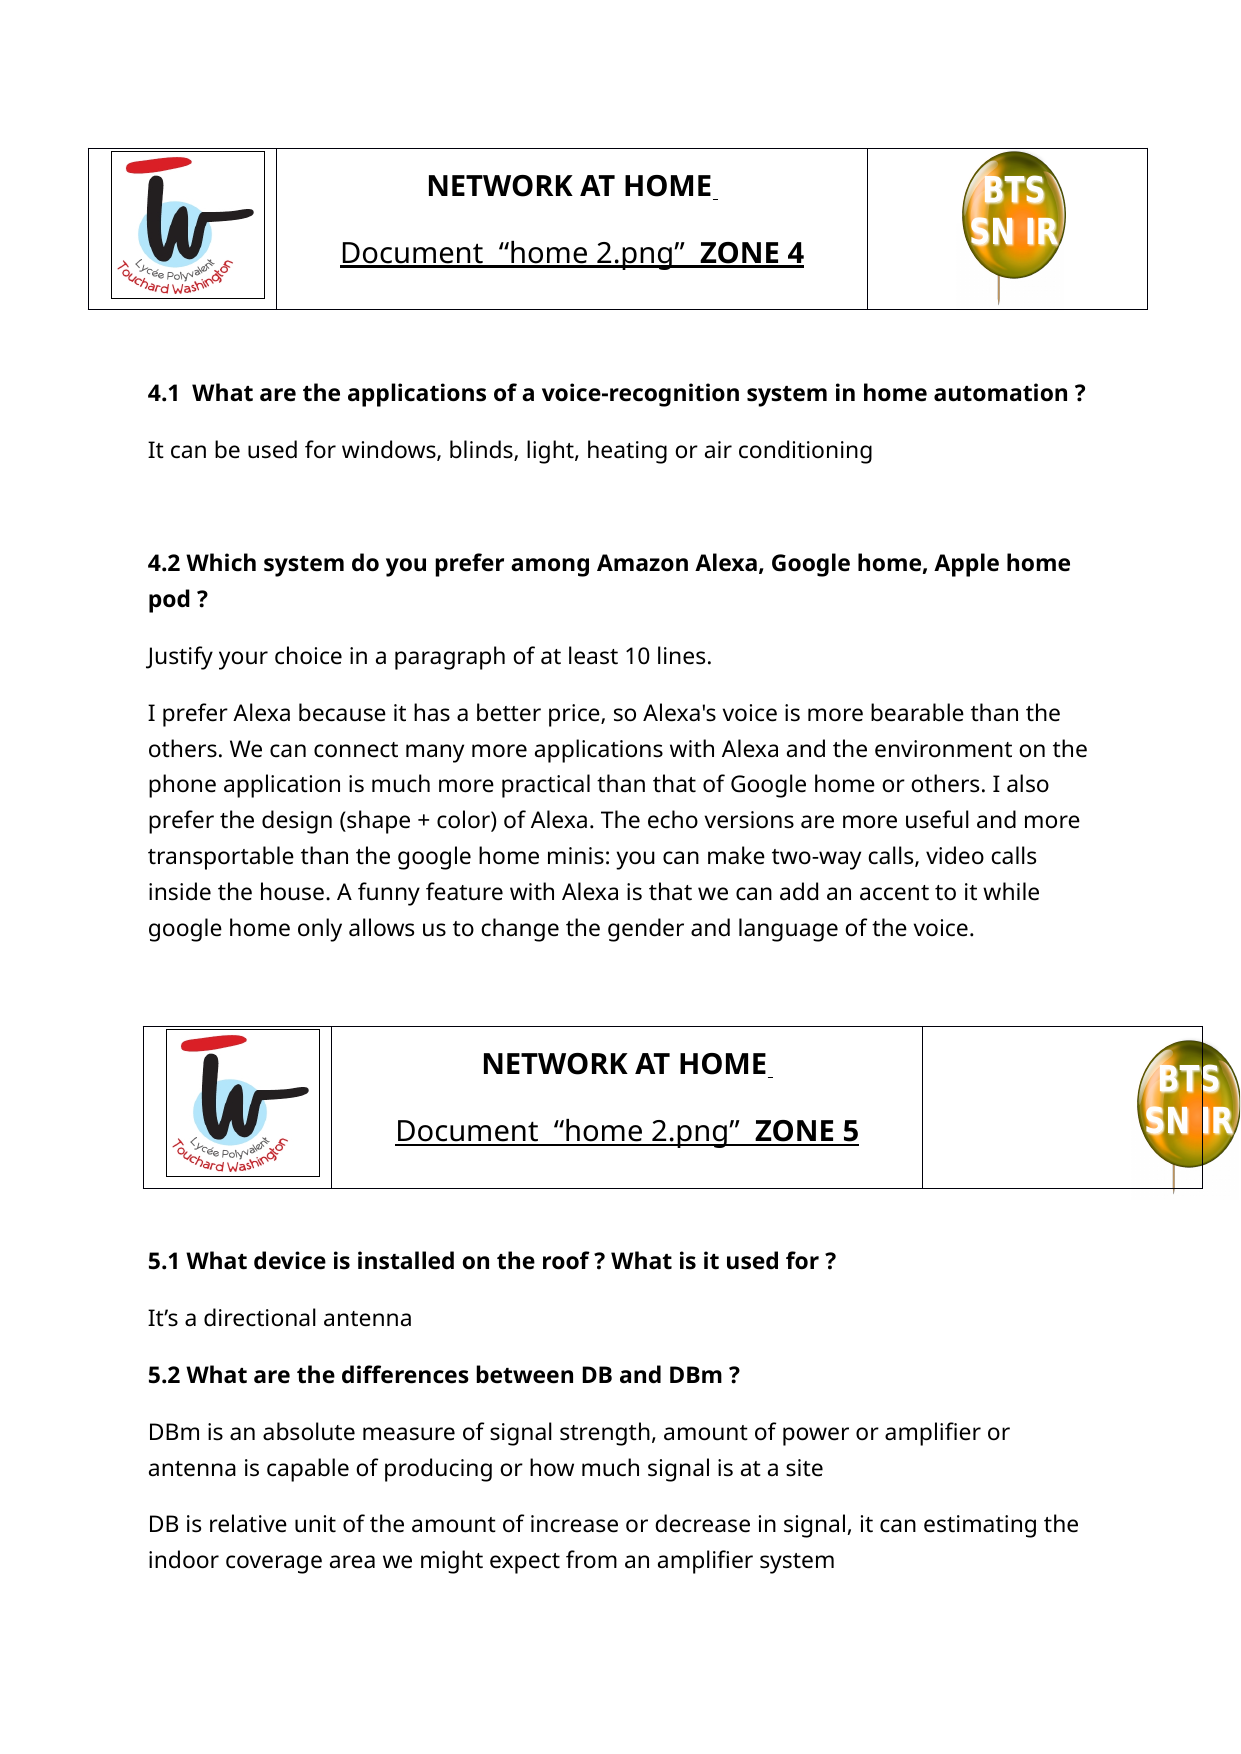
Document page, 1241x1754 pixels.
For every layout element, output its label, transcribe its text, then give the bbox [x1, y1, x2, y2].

picture [1131, 1036, 1241, 1200]
text It can be used for windows, blinds, light, heating or air conditioning [148, 433, 1093, 465]
text 5.1 What device is installed on the roof ? What is it used for ? [148, 1245, 1093, 1276]
text DBm is an absolute measure of signal strength, amount of power or amplifier or antenna is capable of producing or how much signal is at a site [148, 1416, 1093, 1483]
text It’s a directional antenna [148, 1302, 1093, 1333]
text Justify your choice in a paragraph of at least 10 lines. [148, 640, 1093, 671]
text 4.1 What are the applications of a voice-recognition system in home automation ? [148, 377, 1093, 408]
text I prefer Alexa because it has a better price, so Alexa's voice is more bearable than the others. We can connect many more applications with Alexa and the environment on the phone application is much more practical than that of Google home or others. I also prefer the design (shape + color) of Alexa. The echo versions are more useful and more transportable than the google home minis: you can make two-way calls, video calls inside the house. A funny feature with Alexa is that we can add an accent to it while google home only allows us to change the gender and language of the voice. [148, 697, 1093, 943]
text DB is relative unit of the amount of increase or decrease in signal, it can estimating the indoor coverage area we might expect from an amplifier system [148, 1508, 1093, 1575]
text 5.2 What are the differences between DB and DBm ? [148, 1359, 1093, 1390]
table_header [868, 149, 1147, 309]
table_header NETWORK AT HOME Document “home 2.png” ZONE 5 [332, 1027, 922, 1187]
text 4.2 Which system do you prefer among Amazon Alexa, Google home, Apple home pod ? [148, 547, 1093, 614]
table_header [923, 1027, 1202, 1187]
table_header [89, 149, 276, 309]
table_header [144, 1027, 331, 1187]
table_header NETWORK AT HOME Document “home 2.png” ZONE 4 [277, 149, 867, 309]
